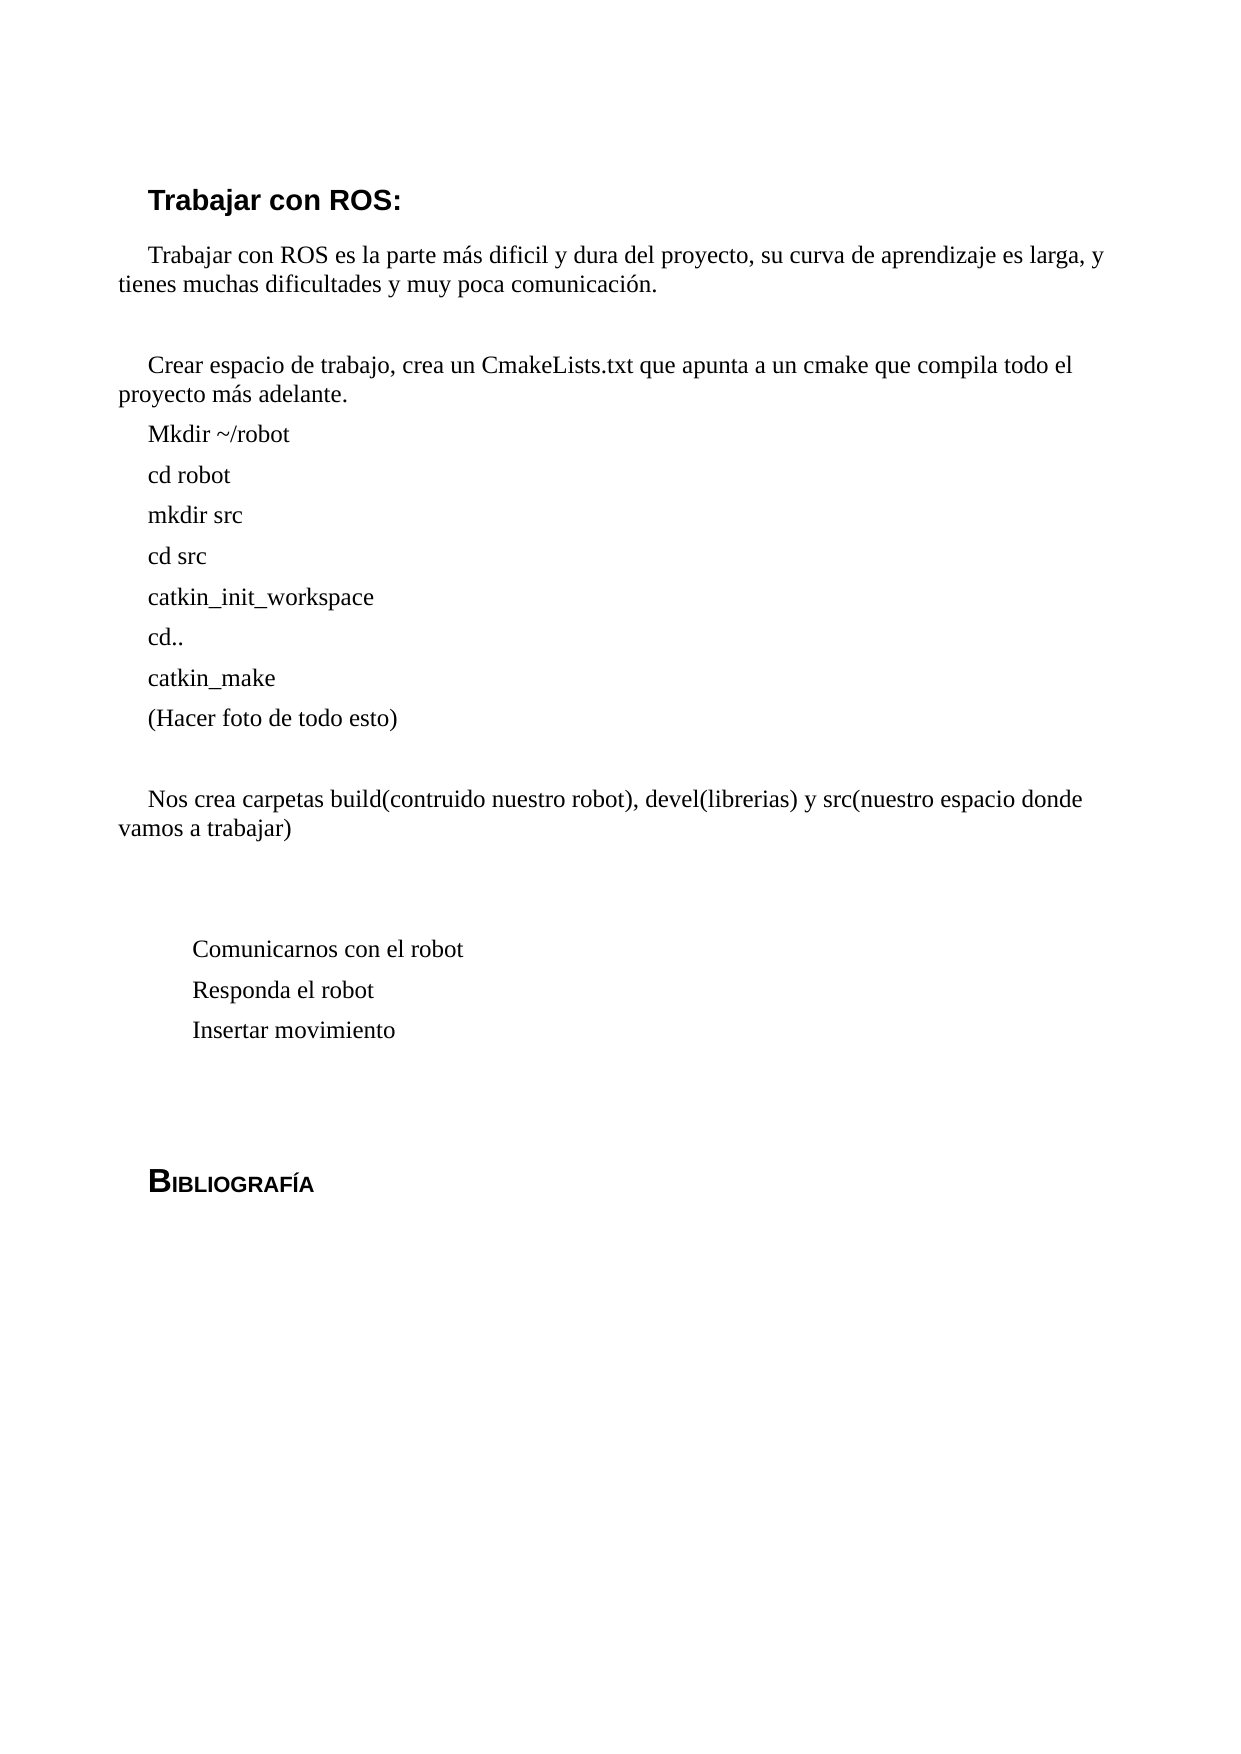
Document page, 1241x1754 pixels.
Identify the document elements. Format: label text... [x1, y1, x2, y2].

text cd src [118, 541, 1122, 570]
text catkin_init_workspace [118, 582, 1122, 610]
text Trabajar con ROS es la parte más dificil y dura del proyecto, su curva de aprendizaje es larga, y tienes muchas dificultades y muy poca comunicación. [118, 241, 1122, 298]
text cd.. [118, 622, 1122, 651]
text cd robot [118, 460, 1122, 489]
text Mkdir ~/robot [118, 419, 1122, 448]
subtitle Bibliografía [148, 1161, 1122, 1199]
text (Hacer foto de todo esto) [118, 703, 1122, 732]
text Comunicarnos con el robot [118, 934, 1122, 963]
text mkdir src [118, 501, 1122, 529]
subtitle Trabajar con ROS: [148, 183, 1122, 217]
text catkin_make [118, 663, 1122, 691]
text Responda el robot [118, 975, 1122, 1004]
text Insertar movimiento [118, 1016, 1122, 1044]
text Crear espacio de trabajo, crea un CmakeLists.txt que apunta a un cmake que compila todo el proyecto más adelante. [118, 350, 1122, 408]
text Nos crea carpetas build(contruido nuestro robot), devel(librerias) y src(nuestro espacio donde vamos a trabajar) [118, 784, 1122, 842]
